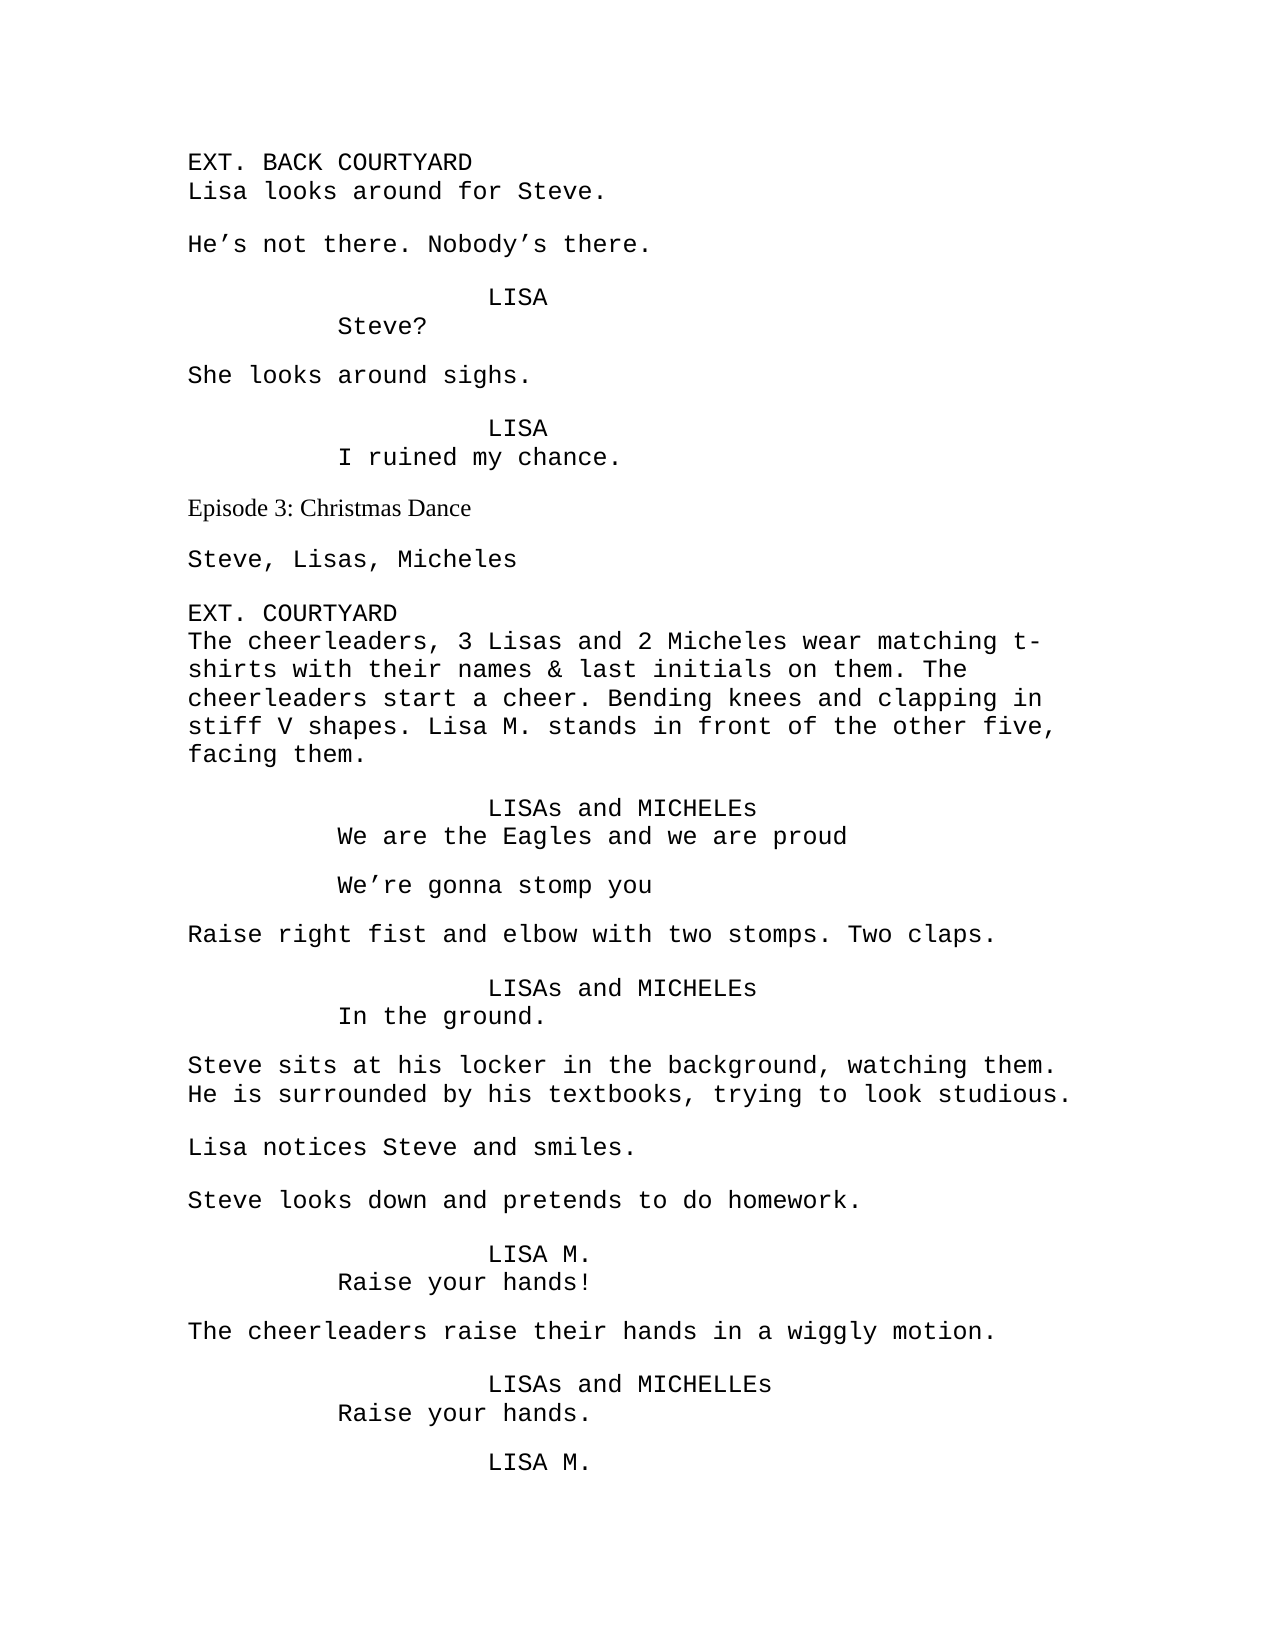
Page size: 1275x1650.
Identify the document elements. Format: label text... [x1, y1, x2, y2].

text LISA [187, 416, 1087, 444]
text Steve sits at his locker in the background, watching them. He is surrounded by his textbooks, trying to look studious. [187, 1053, 1087, 1109]
text LISA [187, 285, 1087, 313]
text Raise right fist and elbow with two stomps. Two claps. [187, 922, 1087, 950]
text LISA M. [187, 1449, 1087, 1478]
subtitle EXT. BACK COURTYARD [187, 150, 1087, 178]
text Lisa notices Steve and smiles. [187, 1134, 1087, 1163]
text I ruined my chance. [337, 444, 937, 472]
text We are the Eagles and we are proud [337, 824, 937, 852]
text Raise your hands! [337, 1269, 937, 1298]
text We’re gonna stomp you [337, 873, 937, 901]
subtitle Episode 3: Christmas Dance [187, 493, 1087, 522]
subtitle Steve, Lisas, Micheles [187, 547, 1087, 575]
subtitle EXT. COURTYARD [187, 600, 1087, 629]
text LISAs and MICHELEs [187, 975, 1087, 1004]
text Steve? [337, 313, 937, 342]
text LISAs and MICHELEs [187, 795, 1087, 824]
text The cheerleaders, 3 Lisas and 2 Micheles wear matching t-shirts with their names & last initials on them. The cheerleaders start a cheer. Bending knees and clapping in stiff V shapes. Lisa M. stands in front of the other five, facing them. [187, 629, 1087, 770]
text He’s not there. Nobody’s there. [187, 232, 1087, 260]
text Lisa looks around for Steve. [187, 178, 1087, 207]
text Raise your hands. [337, 1400, 937, 1429]
text She looks around sighs. [187, 362, 1087, 391]
text The cheerleaders raise their hands in a wiggly motion. [187, 1319, 1087, 1347]
text LISAs and MICHELLEs [187, 1372, 1087, 1400]
text In the ground. [337, 1004, 937, 1032]
text Steve looks down and pretends to do homework. [187, 1188, 1087, 1216]
text LISA M. [187, 1241, 1087, 1269]
